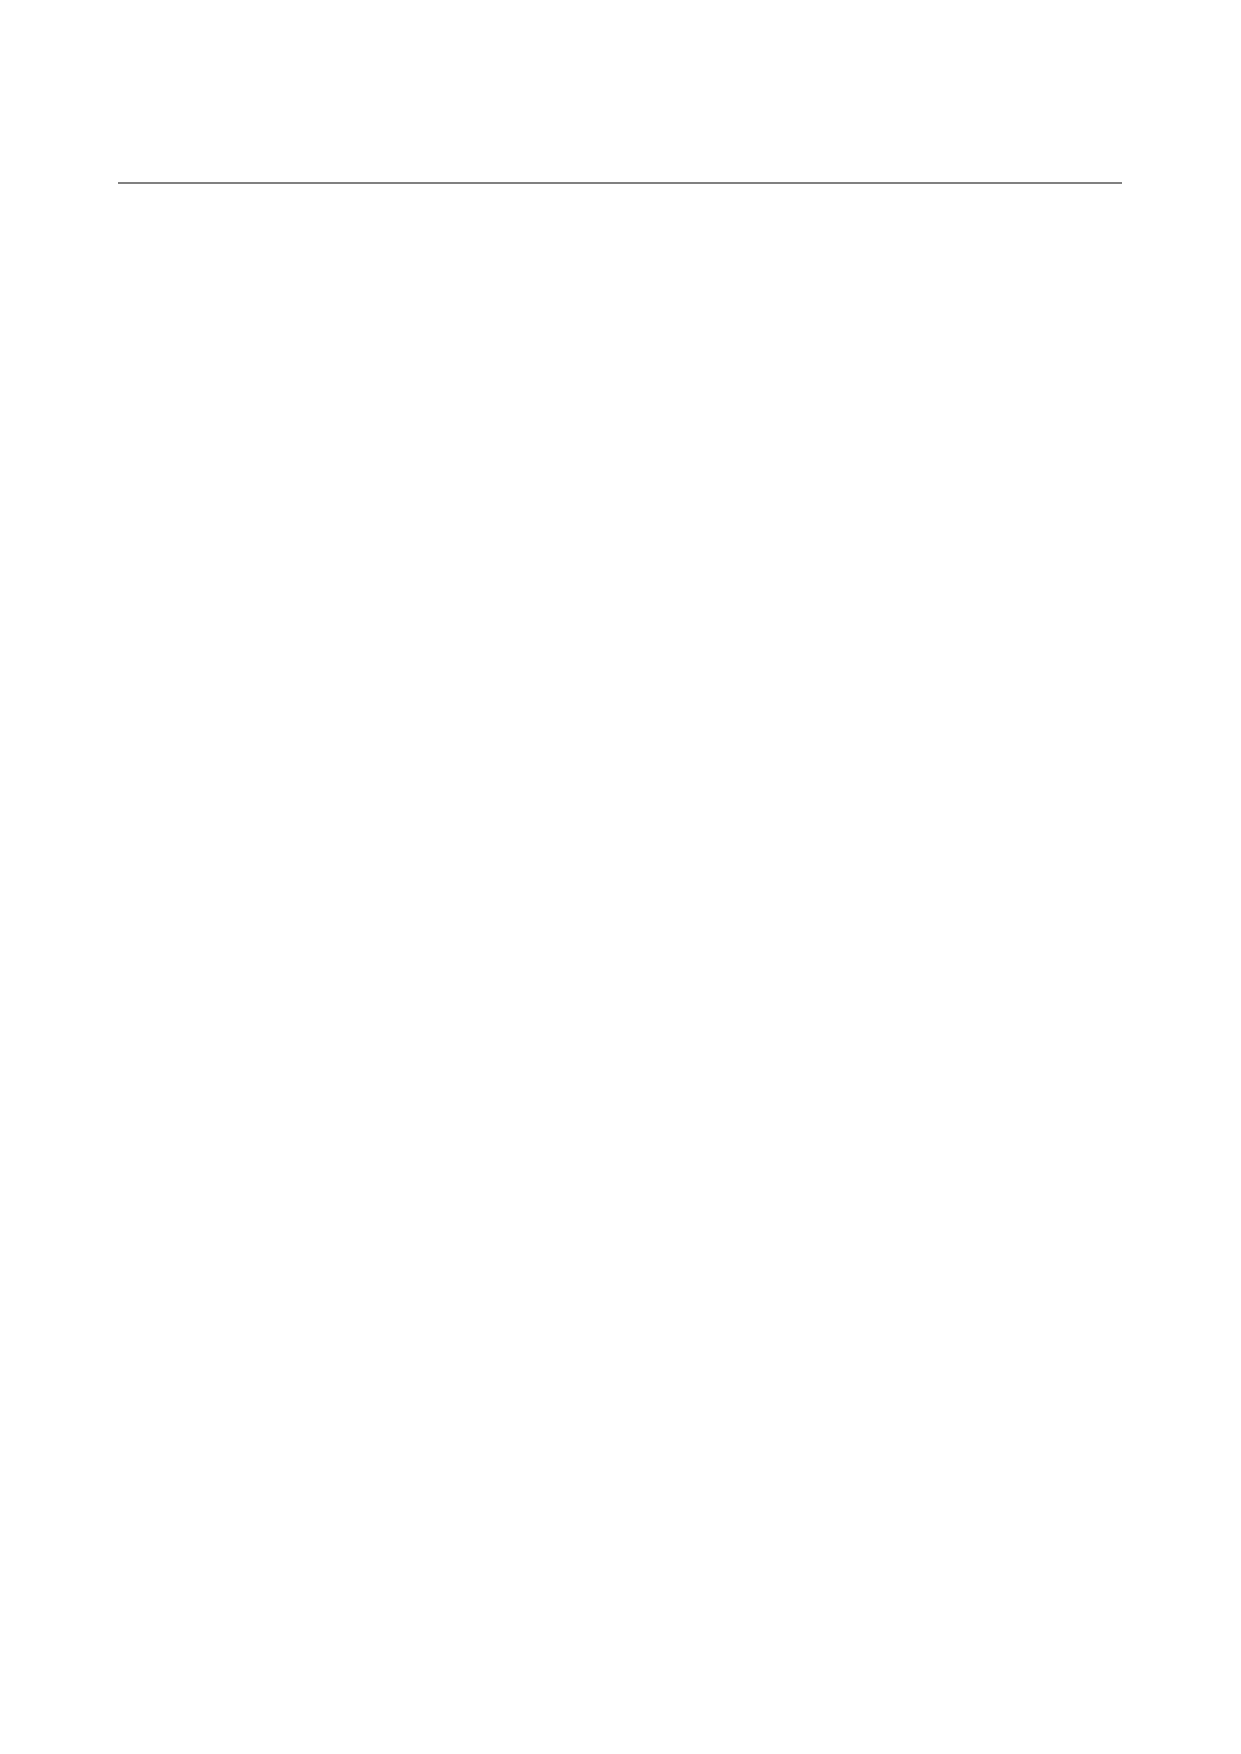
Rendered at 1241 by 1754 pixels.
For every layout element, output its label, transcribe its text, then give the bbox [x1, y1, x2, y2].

text 🧠 Каждый .then / .catch / .finally создаёт НОВЫЙ промис, поэтому finally реагирует на завершение конкретного шага, а не всей цепочки целиком. [118, 289, 1122, 388]
list второй finally — после второго промиса [162, 118, 1122, 149]
subtitle 🔑 Итог одной фразой (запомни её) [118, 233, 1122, 276]
